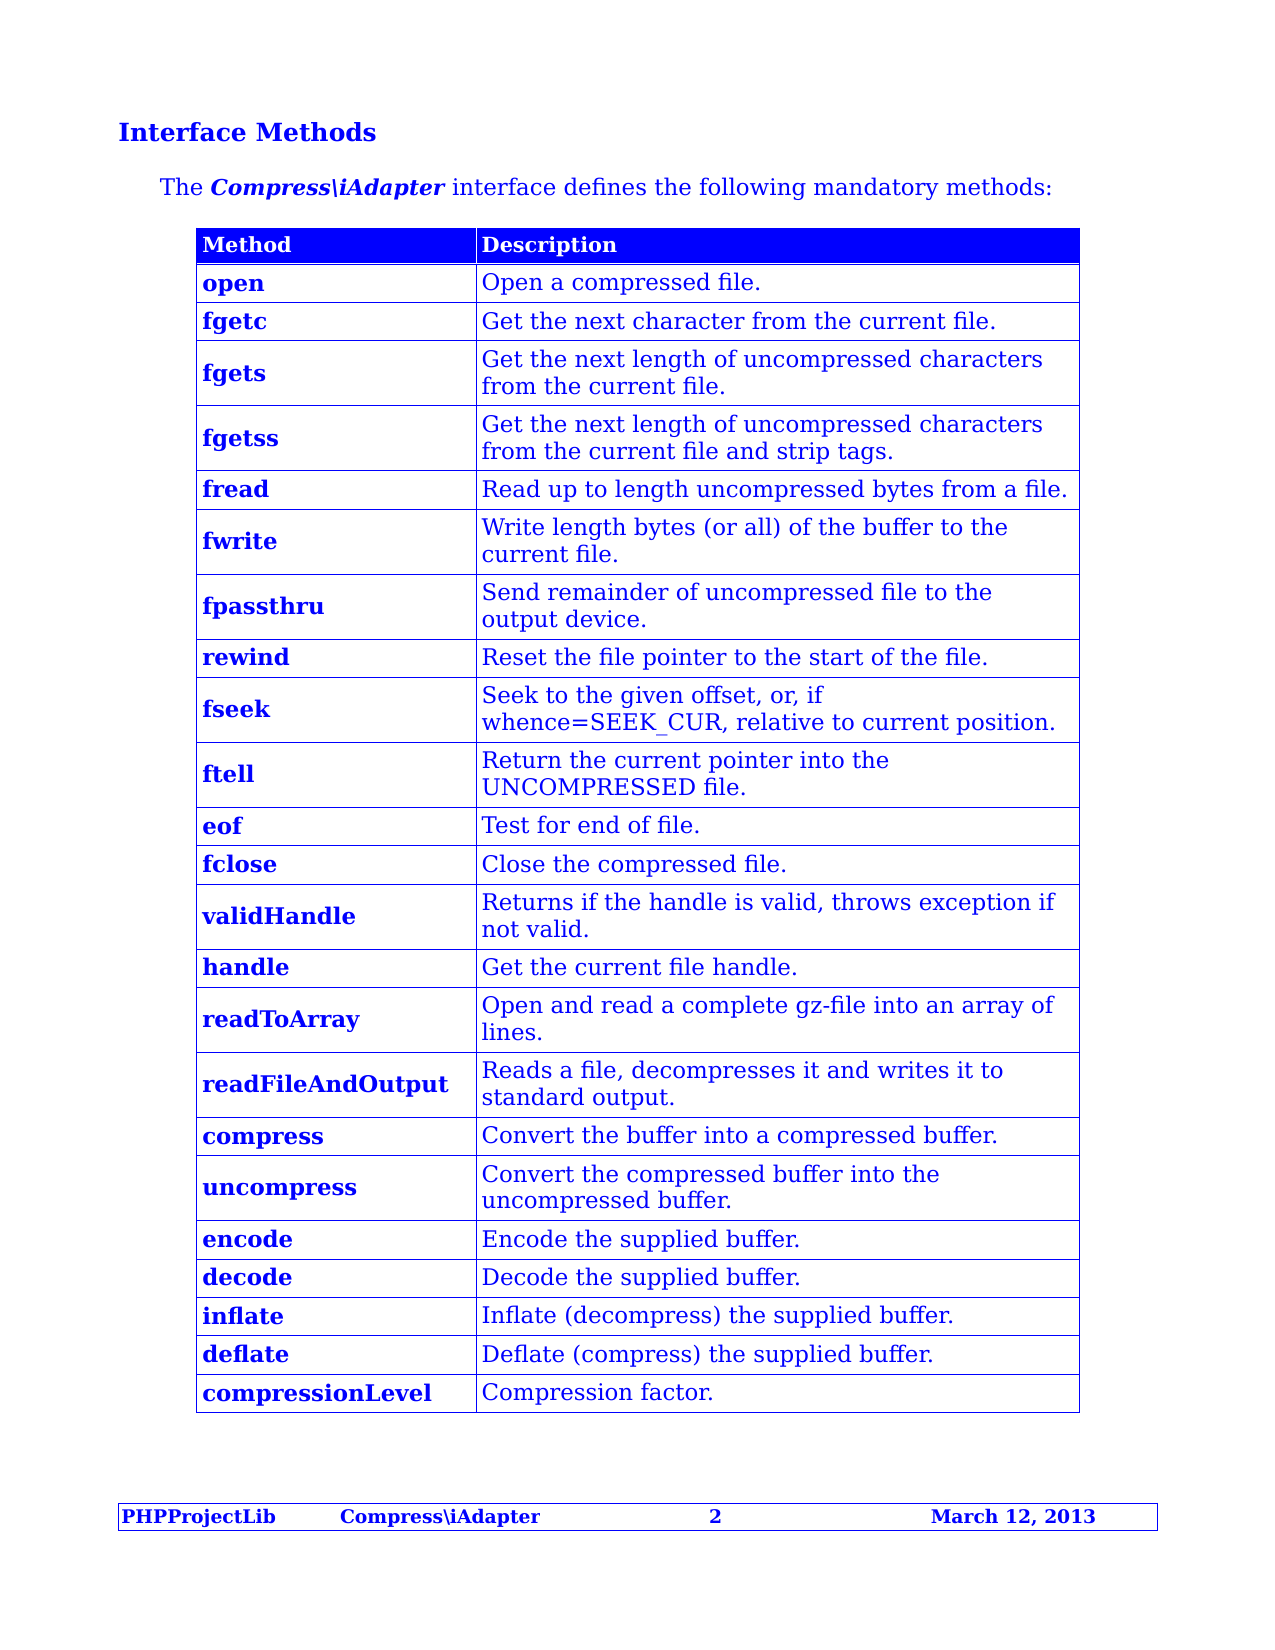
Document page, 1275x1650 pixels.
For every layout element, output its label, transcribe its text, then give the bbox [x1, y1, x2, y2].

table_cell handle [197, 950, 476, 987]
table_cell fgetc [197, 303, 476, 340]
table_cell rewind [197, 640, 476, 677]
table_cell Get the next length of uncompressed characters from the current file. [477, 341, 1079, 405]
table_cell encode [197, 1221, 476, 1258]
table_header Method [197, 229, 476, 263]
table_cell compress [197, 1118, 476, 1155]
table_cell fseek [197, 678, 476, 742]
table_cell Write length bytes (or all) of the buffer to the current file. [477, 510, 1079, 573]
table_cell fpassthru [197, 575, 476, 638]
table_cell Encode the supplied buffer. [477, 1221, 1079, 1258]
table_cell readToArray [197, 988, 476, 1052]
table_cell inflate [197, 1298, 476, 1335]
table_cell decode [197, 1260, 476, 1297]
table_cell eof [197, 808, 476, 845]
table_cell Compression factor. [477, 1375, 1079, 1412]
table_cell Open and read a complete gz-file into an array of lines. [477, 988, 1079, 1052]
table_cell readFileAndOutput [197, 1053, 476, 1117]
title Interface Methods [118, 118, 1157, 147]
table_cell uncompress [197, 1156, 476, 1220]
table_cell Returns if the handle is valid, throws exception if not valid. [477, 885, 1079, 948]
table_cell Get the next length of uncompressed characters from the current file and strip tags. [477, 406, 1079, 470]
table_cell Inflate (decompress) the supplied buffer. [477, 1298, 1079, 1335]
table_header Description [477, 229, 1079, 263]
table_cell deflate [197, 1336, 476, 1374]
table_cell Get the next character from the current file. [477, 303, 1079, 340]
table_cell Read up to length uncompressed bytes from a file. [477, 471, 1079, 509]
table_cell Deflate (compress) the supplied buffer. [477, 1336, 1079, 1374]
table_cell Convert the compressed buffer into the uncompressed buffer. [477, 1156, 1079, 1220]
table_cell Open a compressed file. [477, 265, 1079, 302]
table_cell Convert the buffer into a compressed buffer. [477, 1118, 1079, 1155]
table_cell Decode the supplied buffer. [477, 1260, 1079, 1297]
table_cell fgetss [197, 406, 476, 470]
table_cell compressionLevel [197, 1375, 476, 1412]
table_cell Reads a file, decompresses it and writes it to standard output. [477, 1053, 1079, 1117]
table_cell Seek to the given offset, or, if whence=SEEK_CUR, relative to current position. [477, 678, 1079, 742]
table_cell fclose [197, 846, 476, 883]
table_cell ftell [197, 743, 476, 807]
table_cell validHandle [197, 885, 476, 948]
table_cell fread [197, 471, 476, 509]
table_cell Return the current pointer into the UNCOMPRESSED file. [477, 743, 1079, 807]
table_cell Test for end of file. [477, 808, 1079, 845]
text The Compress\iAdapter interface defines the following mandatory methods: [159, 174, 1157, 201]
table_cell Send remainder of uncompressed file to the output device. [477, 575, 1079, 638]
table_cell Close the compressed file. [477, 846, 1079, 883]
table_cell open [197, 265, 476, 302]
table_cell Reset the file pointer to the start of the file. [477, 640, 1079, 677]
table_cell fgets [197, 341, 476, 405]
table_cell fwrite [197, 510, 476, 573]
table_cell Get the current file handle. [477, 950, 1079, 987]
